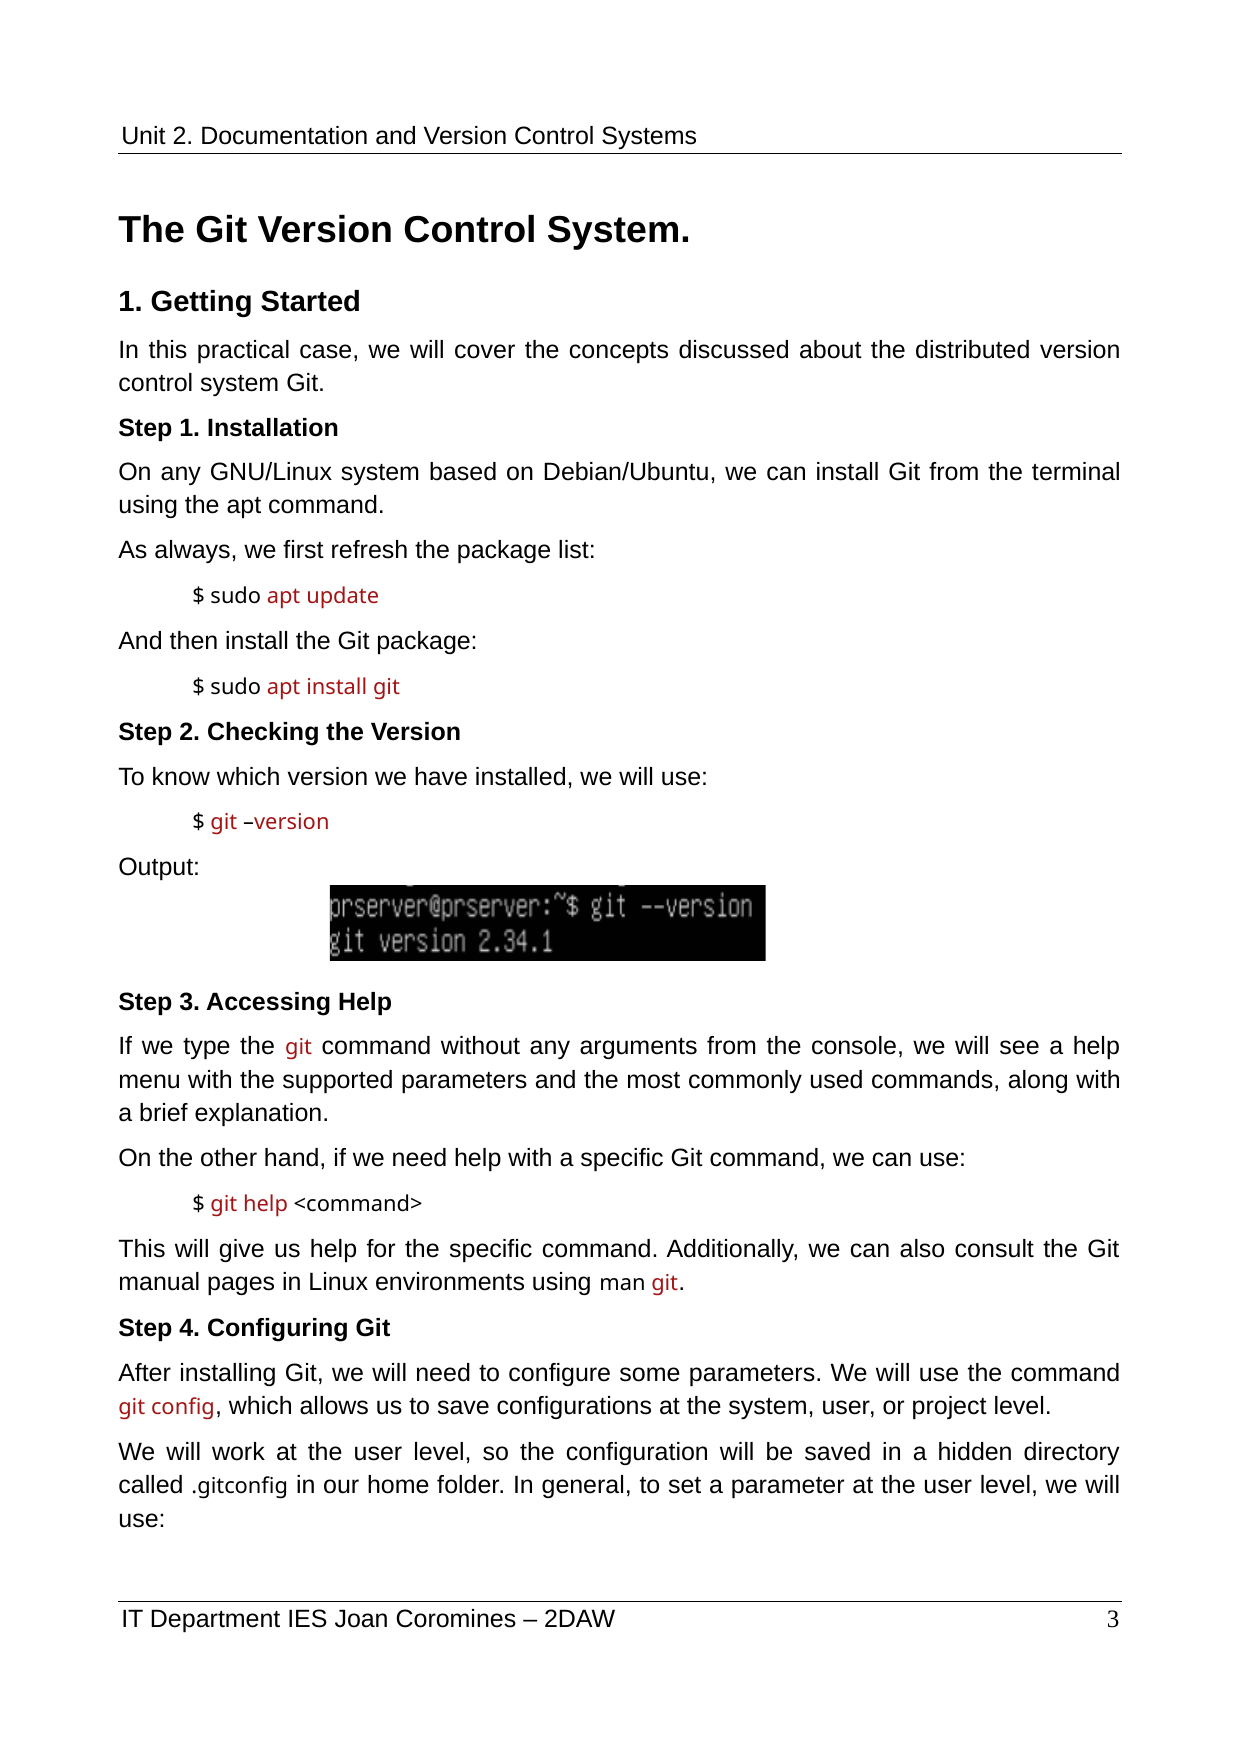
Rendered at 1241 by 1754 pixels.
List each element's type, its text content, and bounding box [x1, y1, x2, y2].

text Step 4. Configuring Git [118, 1313, 1122, 1342]
text On any GNU/Linux system based on Debian/Ubuntu, we can install Git from the terminal using the apt command. [118, 457, 1122, 519]
text After installing Git, we will need to configure some parameters. We will use the command git config, which allows us to save configurations at the system, user, or project level. [118, 1358, 1122, 1421]
text We will work at the user level, so the configuration will be saved in a hidden directory called .gitconfig in our home folder. In general, to set a parameter at the user level, we will use: [118, 1437, 1122, 1533]
text $ git –version [192, 806, 1122, 836]
text To know which version we have installed, we will use: [118, 761, 1122, 790]
subtitle The Git Version Control System. [118, 207, 1122, 250]
text $ sudo apt update [192, 580, 1122, 610]
text As always, we first refresh the package list: [118, 535, 1122, 564]
text $ sudo apt install git [192, 671, 1122, 701]
text Step 1. Installation [118, 413, 1122, 441]
text And then install the Git package: [118, 626, 1122, 655]
text $ git help <command> [192, 1188, 1122, 1218]
text On the other hand, if we need help with a specific Git command, we can use: [118, 1143, 1122, 1172]
text Step 2. Checking the Version [118, 717, 1122, 745]
text 1. Getting Started [118, 284, 1122, 318]
text Output: [118, 852, 1122, 881]
text Step 3. Accessing Help [118, 987, 1122, 1015]
picture [329, 885, 766, 961]
text This will give us help for the specific command. Additionally, we can also consult the Git manual pages in Linux environments using man git. [118, 1234, 1122, 1297]
text If we type the git command without any arguments from the console, we will see a help menu with the supported parameters and the most commonly used commands, along with a brief explanation. [118, 1031, 1122, 1127]
text In this practical case, we will cover the concepts discussed about the distributed version control system Git. [118, 335, 1122, 397]
